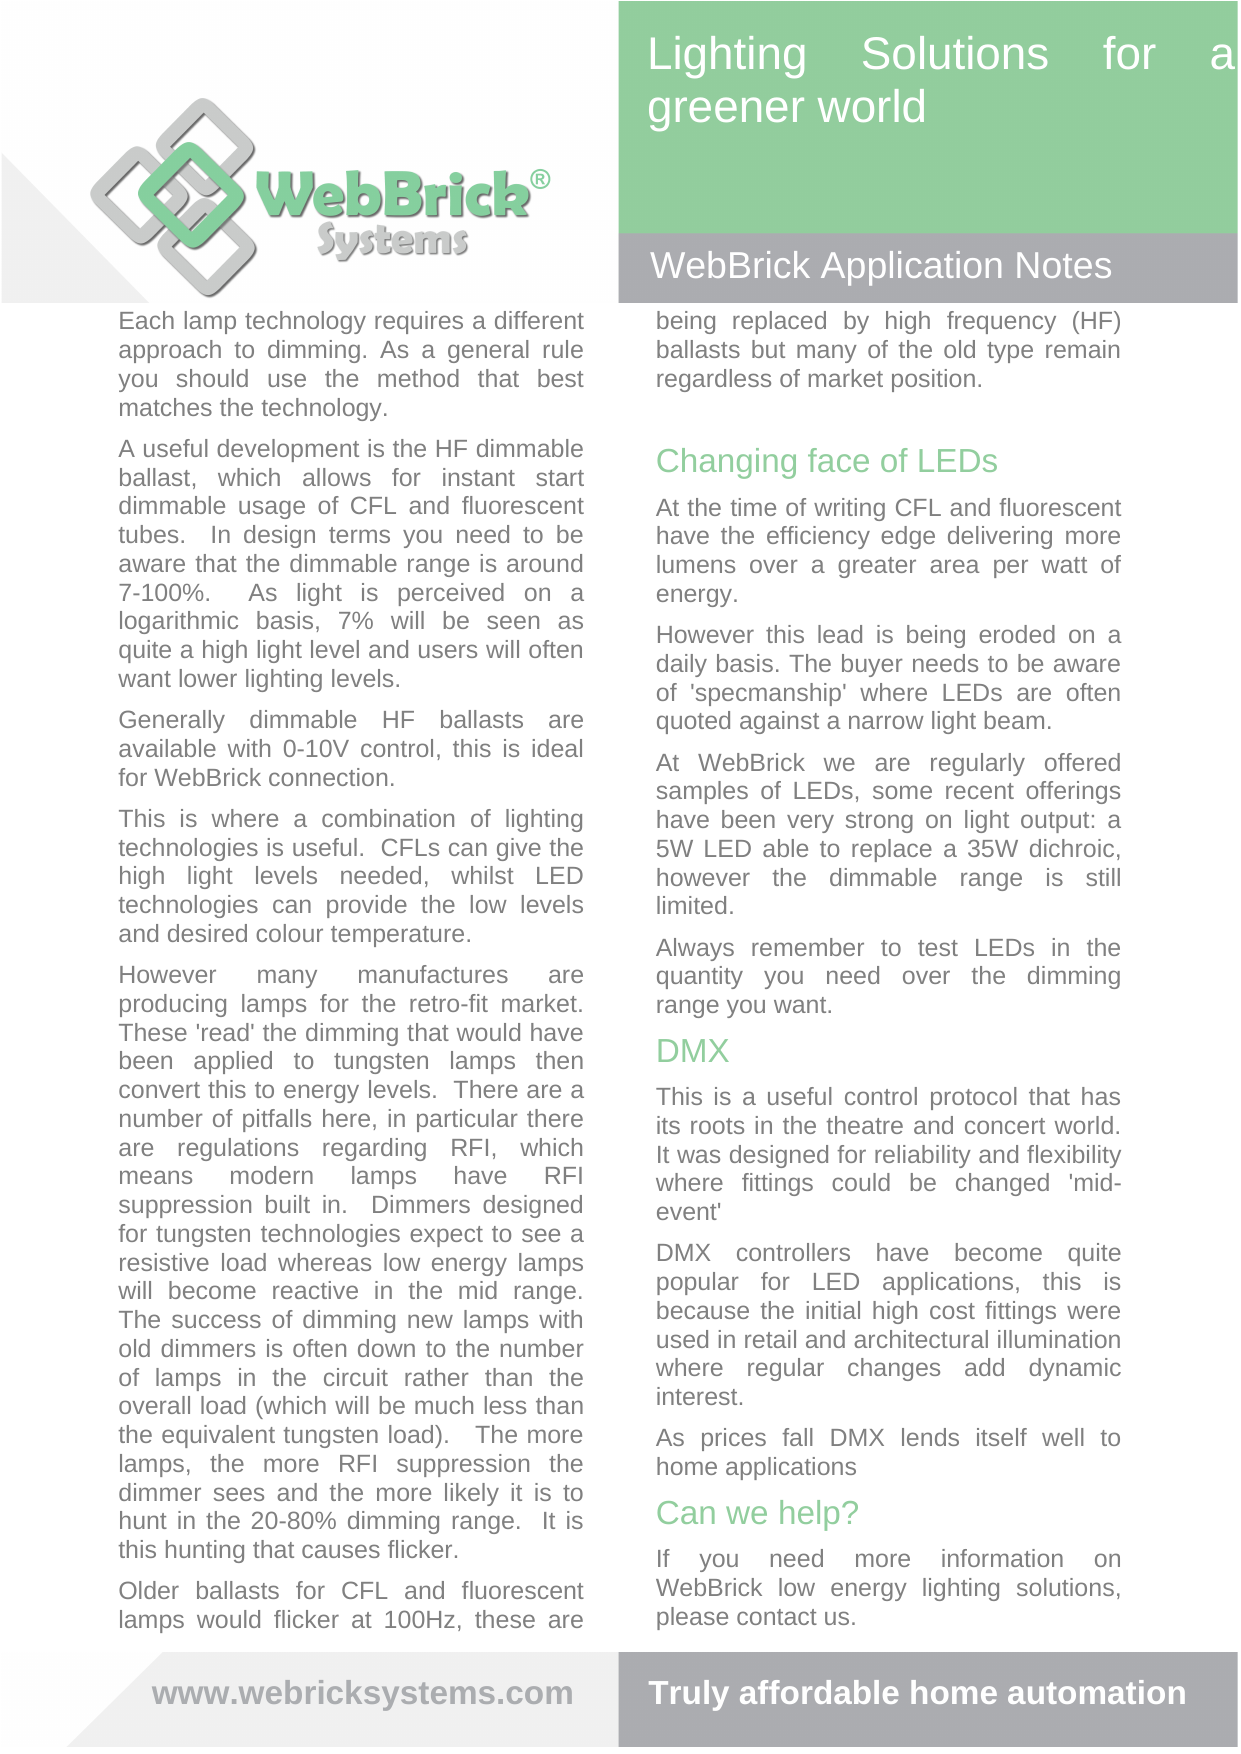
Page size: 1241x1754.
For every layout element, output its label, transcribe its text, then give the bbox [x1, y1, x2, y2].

text Each lamp technology requires a different approach to dimming. As a general rule you should use the method that best matches the technology. [118, 306, 585, 421]
text This is a useful control protocol that has its roots in the theatre and concert world. It was designed for reliability and flexibility where fittings could be changed 'mid-event' [656, 1082, 1122, 1226]
text Older ballasts for CFL and fluorescent lamps would flicker at 100Hz, these are [118, 1576, 585, 1634]
text At WebBrick we are regularly offered samples of LEDs, some recent offerings have been very strong on light output: a 5W LED able to replace a 35W dichroic, however the dimmable range is still limited. [656, 747, 1122, 920]
text However many manufactures are producing lamps for the retro-fit market. These 'read' the dimming that would have been applied to tungsten lamps then convert this to energy levels. There are a number of pitfalls here, in particular there are regulations regarding RFI, which means modern lamps have RFI suppression built in. Dimmers designed for tungsten technologies expect to see a resistive load whereas low energy lamps will become reactive in the mid range. The success of dimming new lamps with old dimmers is often down to the number of lamps in the circuit rather than the overall load (which will be much less than the equivalent tungsten load). The more lamps, the more RFI suppression the dimmer sees and the more likely it is to hunt in the 20-80% dimming range. It is this hunting that causes flicker. [118, 960, 585, 1564]
picture [1, 1652, 1238, 1747]
text DMX [656, 1031, 1122, 1070]
text Generally dimmable HF ballasts are available with 0-10V control, this is ideal for WebBrick connection. [118, 705, 585, 791]
text Always remember to test LEDs in the quantity you need over the dimming range you want. [656, 932, 1122, 1019]
text Changing face of LEDs [656, 442, 1122, 480]
text Can we help? [656, 1493, 1122, 1532]
text DMX controllers have become quite popular for LED applications, this is because the initial high cost fittings were used in retail and architectural illumination where regular changes add dynamic interest. [656, 1238, 1122, 1411]
text This is where a combination of lighting technologies is useful. CFLs can give the high light levels needed, whilst LED technologies can provide the low levels and desired colour temperature. [118, 804, 585, 948]
picture [1, 1, 1238, 303]
text As prices fall DMX lends itself well to home applications [656, 1423, 1122, 1481]
text However this lead is being eroded on a daily basis. The buyer needs to be aware of 'specmanship' where LEDs are often quoted against a narrow light beam. [656, 620, 1122, 735]
text A useful development is the HF dimmable ballast, which allows for instant start dimmable usage of CFL and fluorescent tubes. In design terms you need to be aware that the dimmable range is around 7-100%. As light is perceived on a logarithmic basis, 7% will be seen as quite a high light level and users will often want lower lighting levels. [118, 434, 585, 693]
text being replaced by high frequency (HF) ballasts but many of the old type remain regardless of market position. [656, 306, 1122, 393]
text At the time of writing CFL and fluorescent have the efficiency edge delivering more lumens over a greater area per watt of energy. [656, 492, 1122, 607]
text If you need more information on WebBrick low energy lighting solutions, please contact us. [656, 1544, 1122, 1631]
